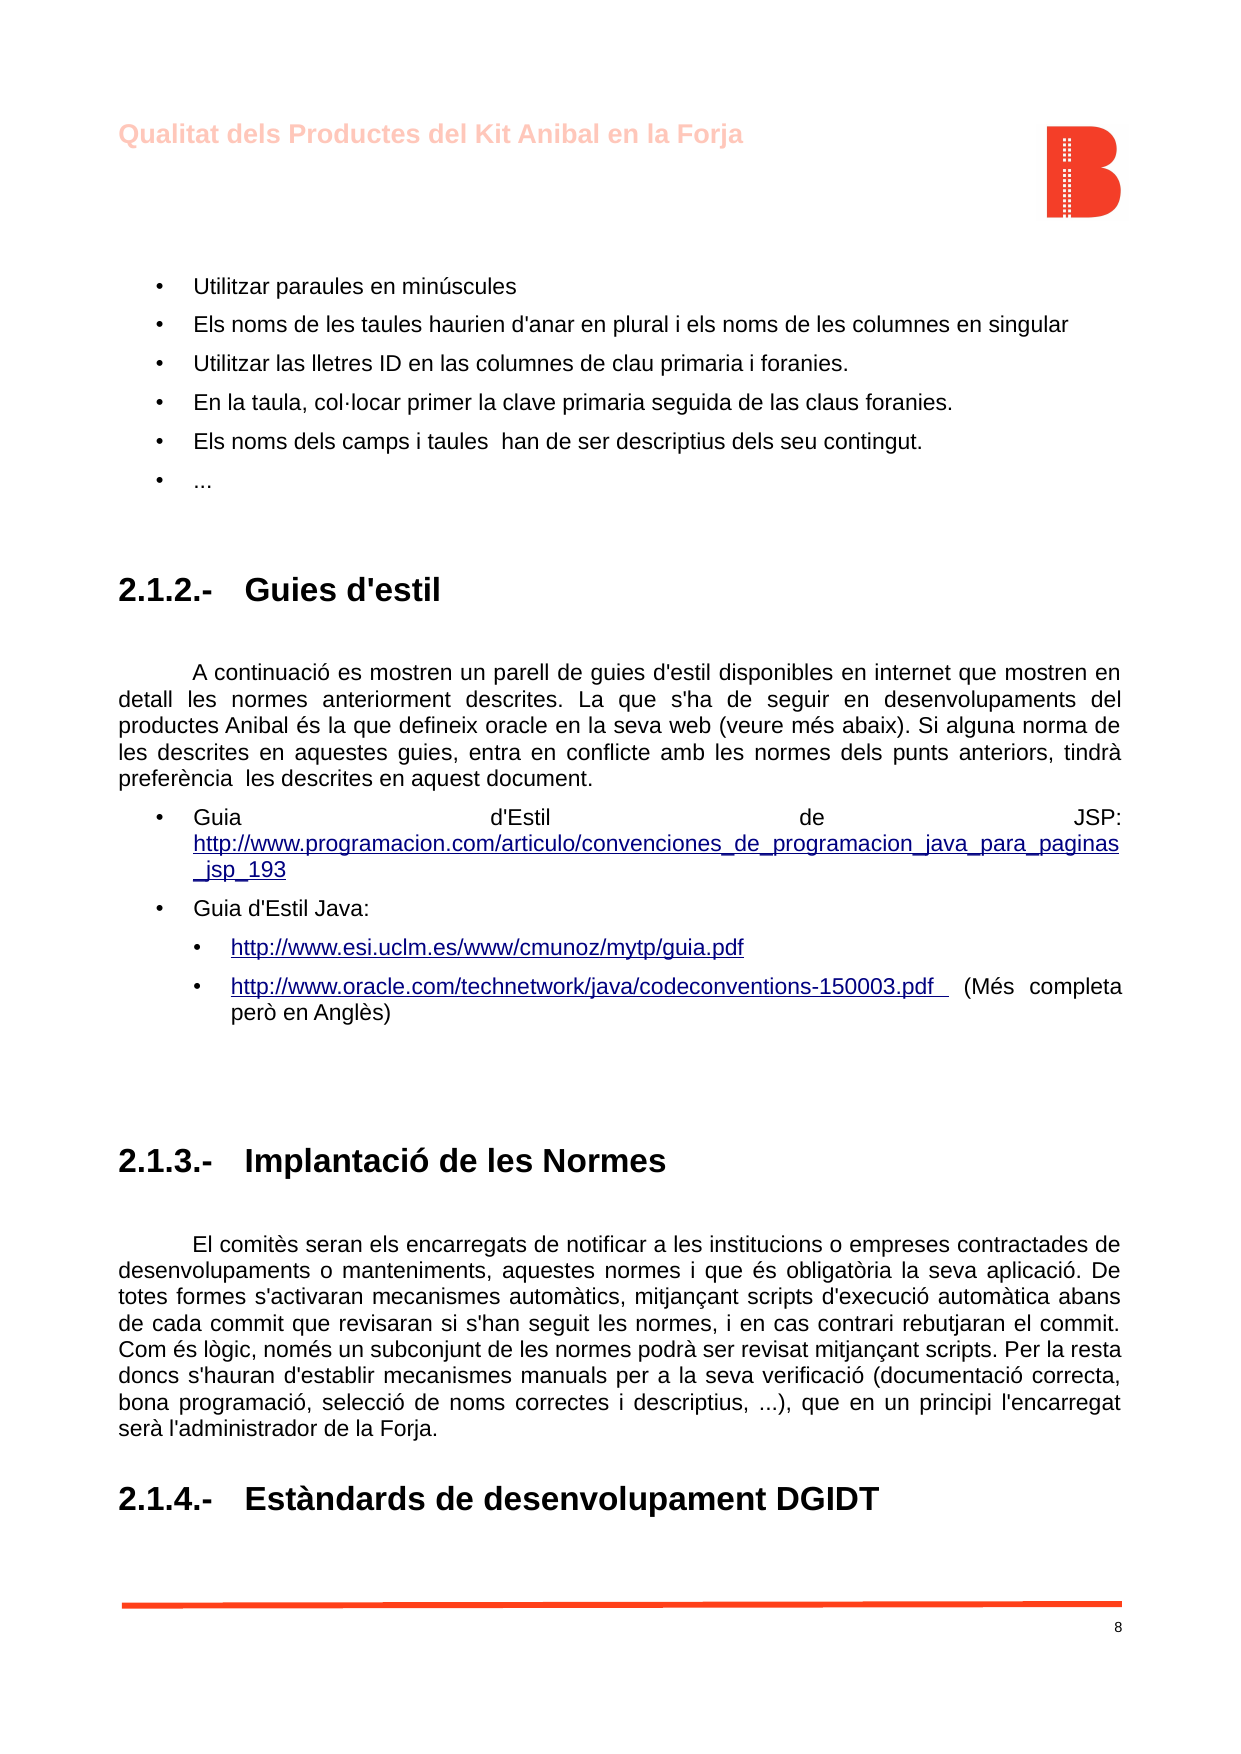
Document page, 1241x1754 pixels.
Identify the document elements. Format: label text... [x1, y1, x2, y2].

list Guia d'Estil de JSP: http://www.programacion.com/articulo/convenciones_de_programacion_java_para_paginas_jsp_193 [156, 804, 1122, 883]
list http://www.oracle.com/technetwork/java/codeconventions-150003.pdf (Més completa però en Anglès) [193, 973, 1122, 1026]
list ... [156, 467, 1122, 493]
text El comitès seran els encarregats de notificar a les institucions o empreses contractades de desenvolupaments o manteniments, aquestes normes i que és obligatòria la seva aplicació. De totes formes s'activaran mecanismes automàtics, mitjançant scripts d'execució automàtica abans de cada commit que revisaran si s'han seguit les normes, i en cas contrari rebutjaran el commit. Com és lògic, només un subconjunt de les normes podrà ser revisat mitjançant scripts. Per la resta doncs s'hauran d'establir mecanismes manuals per a la seva verificació (documentació correcta, bona programació, selecció de noms correctes i descriptius, ...), que en un principi l'encarregat serà l'administrador de la Forja. [118, 1231, 1122, 1441]
subtitle Guies d'estil [118, 569, 1122, 608]
list Guia d'Estil Java: [156, 895, 1122, 922]
picture [1036, 124, 1130, 221]
list Utilitzar paraules en minúscules [156, 273, 1122, 299]
subtitle Implantació de les Normes [118, 1141, 1122, 1179]
text A continuació es mostren un parell de guies d'estil disponibles en internet que mostren en detall les normes anteriorment descrites. La que s'ha de seguir en desenvolupaments del productes Anibal és la que defineix oracle en la seva web (veure més abaix). Si alguna norma de les descrites en aquestes guies, entra en conflicte amb les normes dels punts anteriors, tindrà preferència les descrites en aquest document. [118, 659, 1122, 791]
list http://www.esi.uclm.es/www/cmunoz/mytp/guia.pdf [193, 934, 1122, 960]
list Els noms de les taules haurien d'anar en plural i els noms de les columnes en singular [156, 311, 1122, 338]
list Els noms dels camps i taules han de ser descriptius dels seu contingut. [156, 428, 1122, 454]
list En la taula, col·locar primer la clave primaria seguida de las claus foranies. [156, 389, 1122, 416]
list Utilitzar las lletres ID en las columnes de clau primaria i foranies. [156, 350, 1122, 377]
subtitle Estàndards de desenvolupament DGIDT [118, 1479, 1122, 1517]
